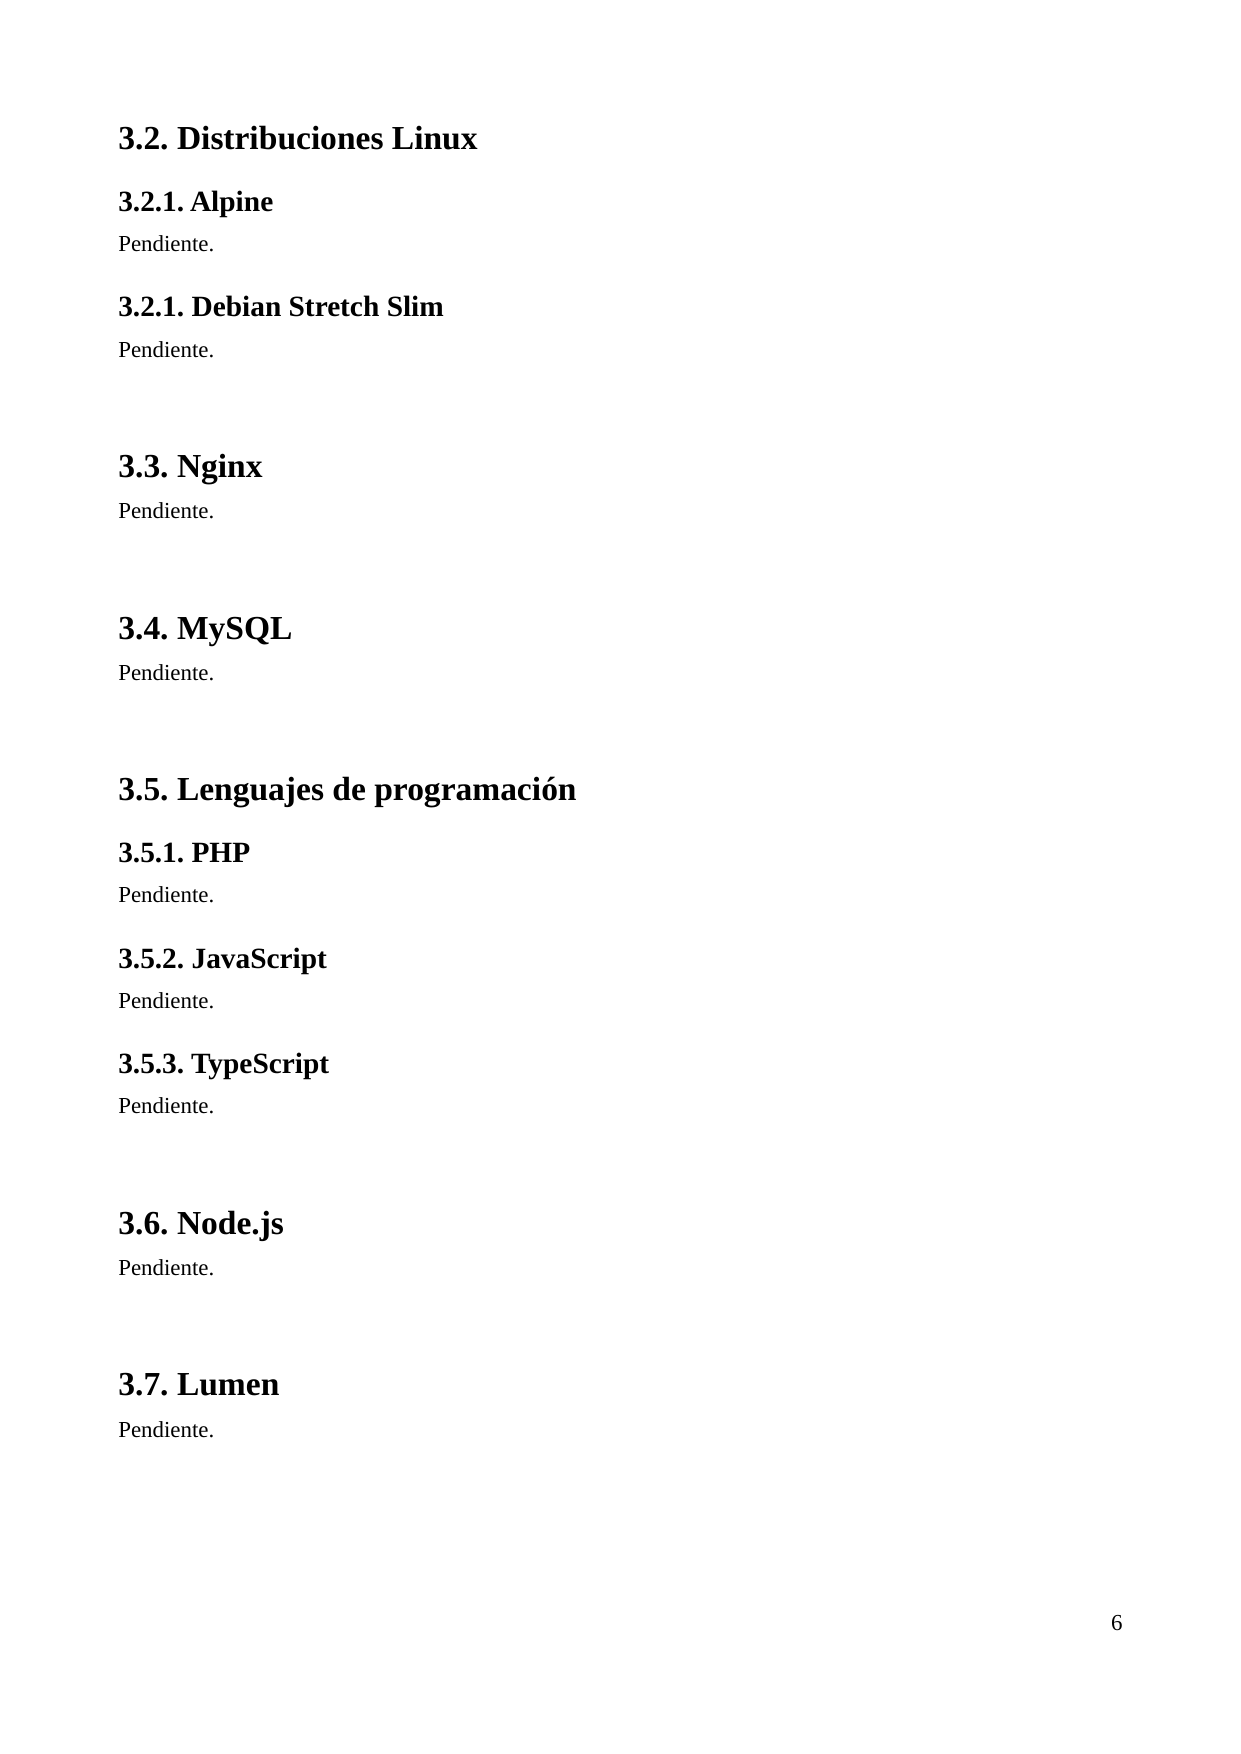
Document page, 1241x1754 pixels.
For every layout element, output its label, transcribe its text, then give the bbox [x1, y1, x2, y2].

text Pendiente. [118, 336, 1122, 362]
subtitle 3.5. Lenguajes de programación [118, 769, 1122, 808]
text Pendiente. [118, 881, 1122, 908]
text Pendiente. [118, 659, 1122, 685]
text Pendiente. [118, 497, 1122, 524]
subtitle 3.2.1. Alpine [118, 184, 1122, 218]
text Pendiente. [118, 1254, 1122, 1280]
subtitle 3.4. MySQL [118, 608, 1122, 646]
subtitle 3.2. Distribuciones Linux [118, 118, 1122, 157]
text Pendiente. [118, 1416, 1122, 1442]
subtitle 3.3. Nginx [118, 446, 1122, 485]
subtitle 3.7. Lumen [118, 1364, 1122, 1403]
text Pendiente. [118, 1092, 1122, 1119]
subtitle 3.6. Node.js [118, 1203, 1122, 1242]
subtitle 3.5.3. TypeScript [118, 1046, 1122, 1080]
subtitle 3.2.1. Debian Stretch Slim [118, 289, 1122, 323]
text Pendiente. [118, 987, 1122, 1013]
subtitle 3.5.2. JavaScript [118, 941, 1122, 974]
subtitle 3.5.1. PHP [118, 835, 1122, 869]
text Pendiente. [118, 230, 1122, 256]
